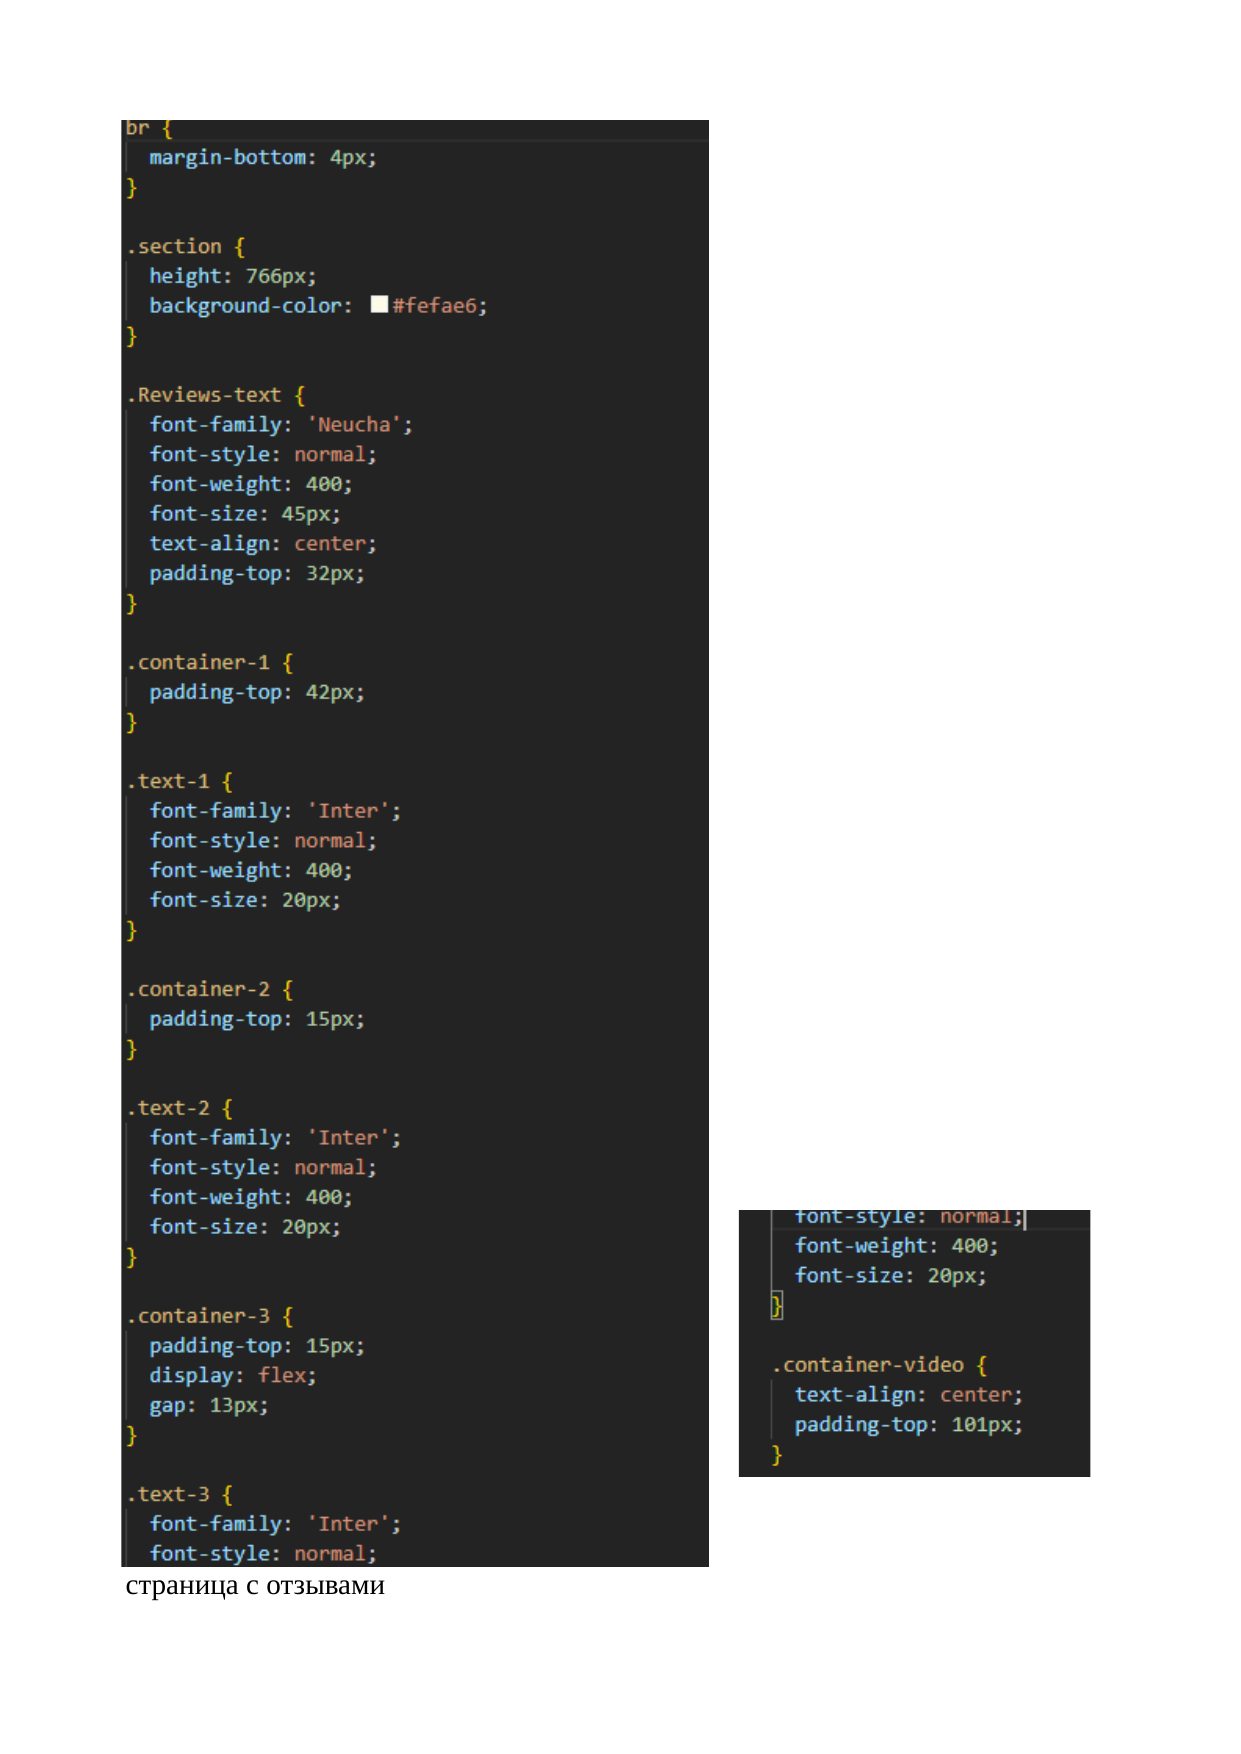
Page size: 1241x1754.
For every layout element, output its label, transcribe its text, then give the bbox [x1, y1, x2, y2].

text страница с отзывами [118, 118, 1122, 1601]
picture [121, 120, 709, 1567]
picture [738, 1210, 1091, 1477]
